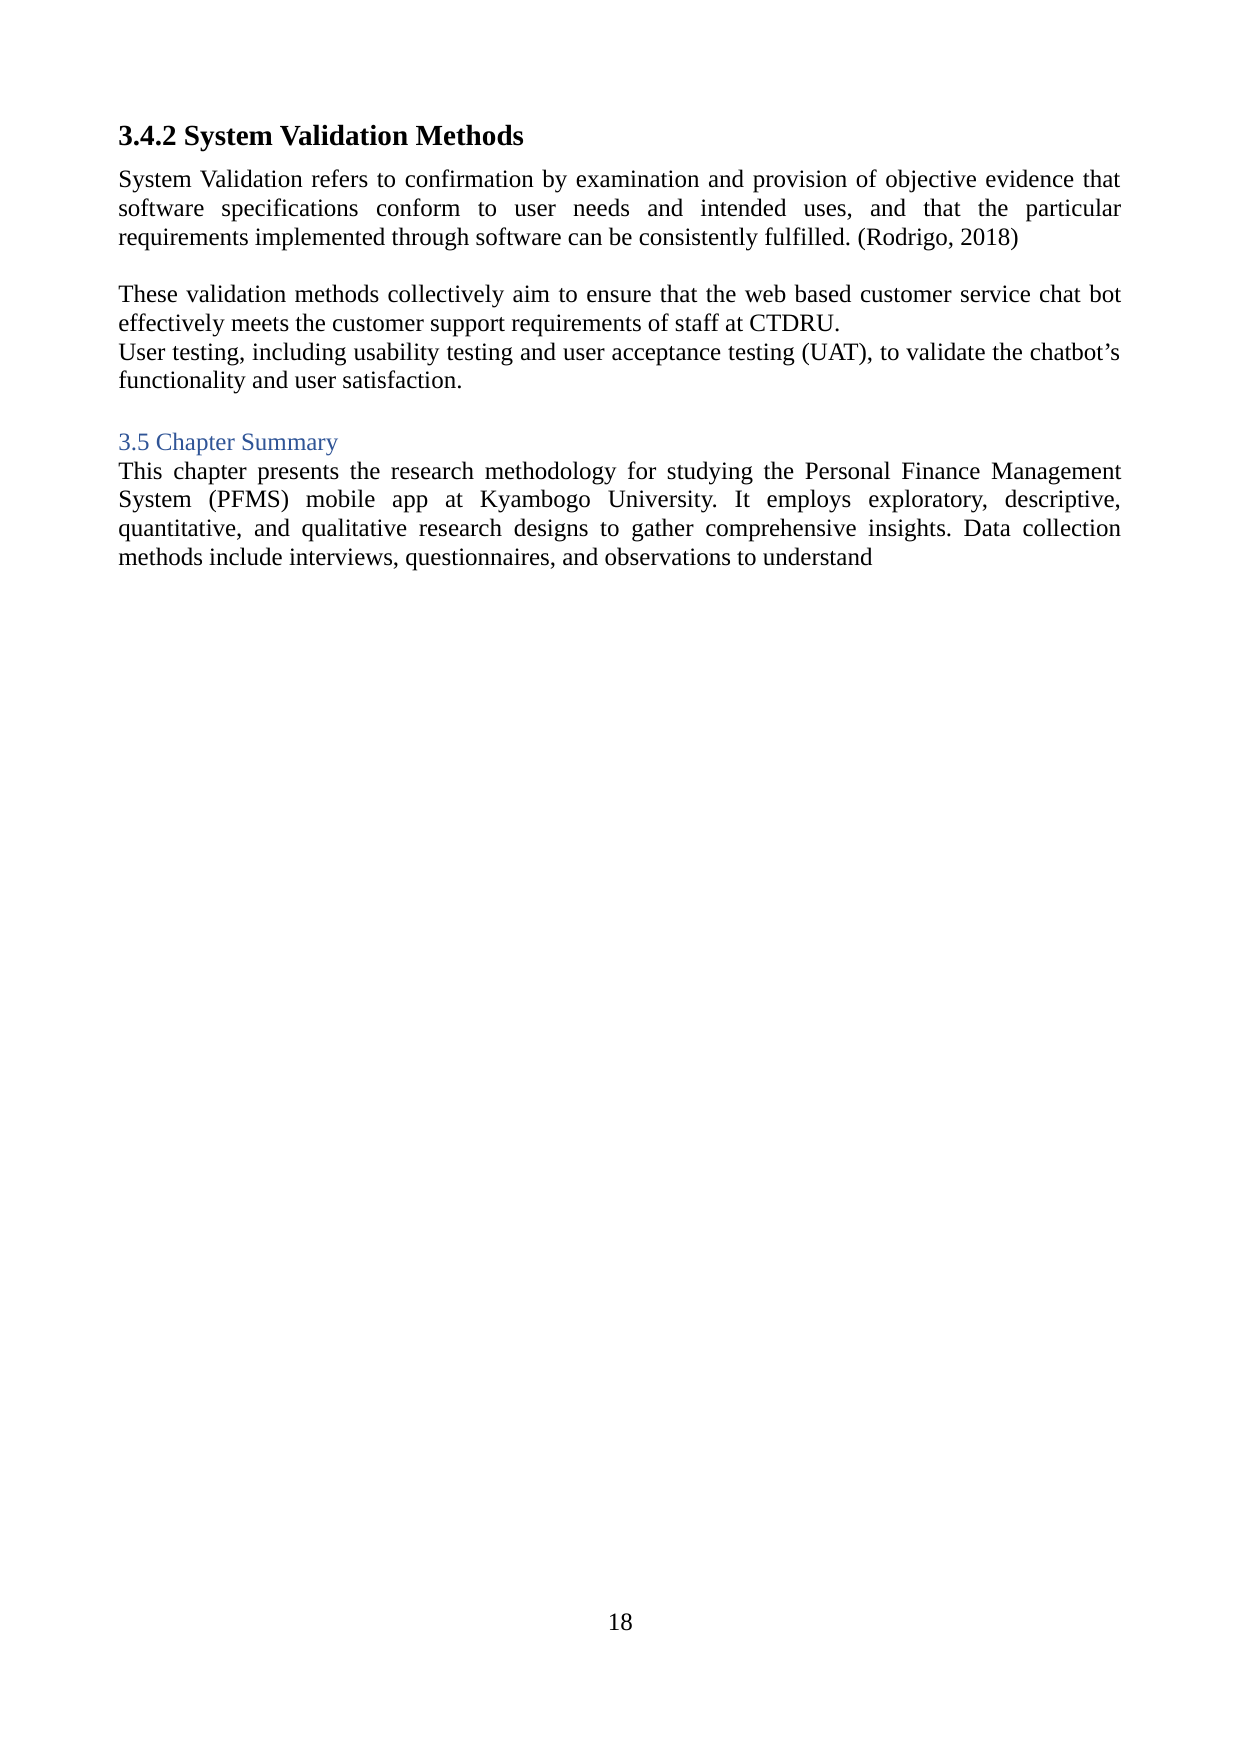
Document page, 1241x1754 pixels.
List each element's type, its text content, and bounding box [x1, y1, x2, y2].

subtitle 3.5 Chapter Summary [118, 427, 1122, 456]
text System Validation refers to confirmation by examination and provision of objective evidence that software specifications conform to user needs and intended uses, and that the particular requirements implemented through software can be consistently fulfilled. (Rodrigo, 2018) [118, 164, 1122, 250]
text User testing, including usability testing and user acceptance testing (UAT), to validate the chatbot’s functionality and user satisfaction. [118, 337, 1122, 394]
text This chapter presents the research methodology for studying the Personal Finance Management System (PFMS) mobile app at Kyambogo University. It employs exploratory, descriptive, quantitative, and qualitative research designs to gather comprehensive insights. Data collection methods include interviews, questionnaires, and observations to understand [118, 456, 1122, 571]
subtitle 3.4.2 System Validation Methods [118, 118, 1122, 152]
text These validation methods collectively aim to ensure that the web based customer service chat bot effectively meets the customer support requirements of staff at CTDRU. [118, 279, 1122, 337]
